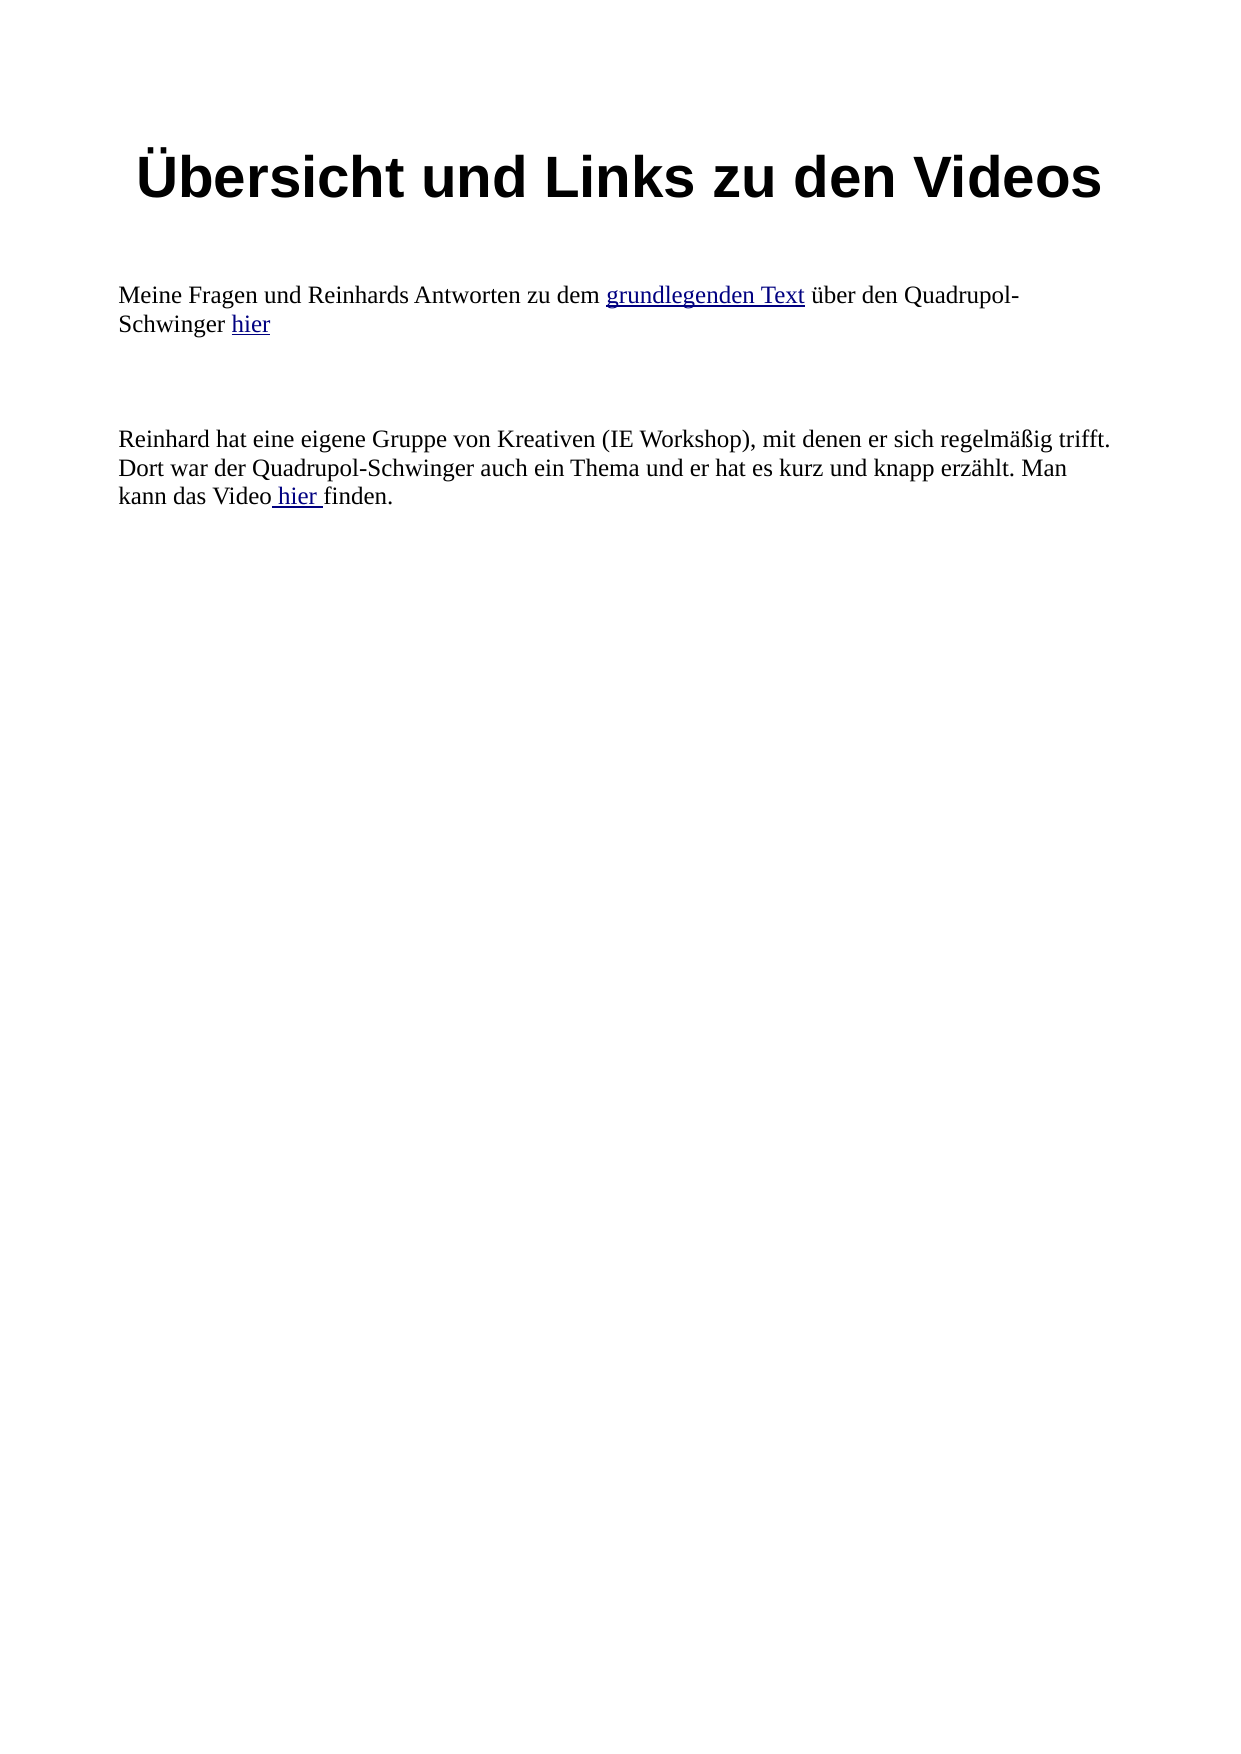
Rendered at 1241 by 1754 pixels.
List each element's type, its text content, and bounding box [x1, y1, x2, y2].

text Reinhard hat eine eigene Gruppe von Kreativen (IE Workshop), mit denen er sich regelmäßig trifft. Dort war der Quadrupol-Schwinger auch ein Thema und er hat es kurz und knapp erzählt. Man kann das Video hier finden. [118, 424, 1122, 510]
title Übersicht und Links zu den Videos [118, 143, 1122, 210]
text Meine Fragen und Reinhards Antworten zu dem grundlegenden Text über den Quadrupol-Schwinger hier [118, 280, 1122, 338]
